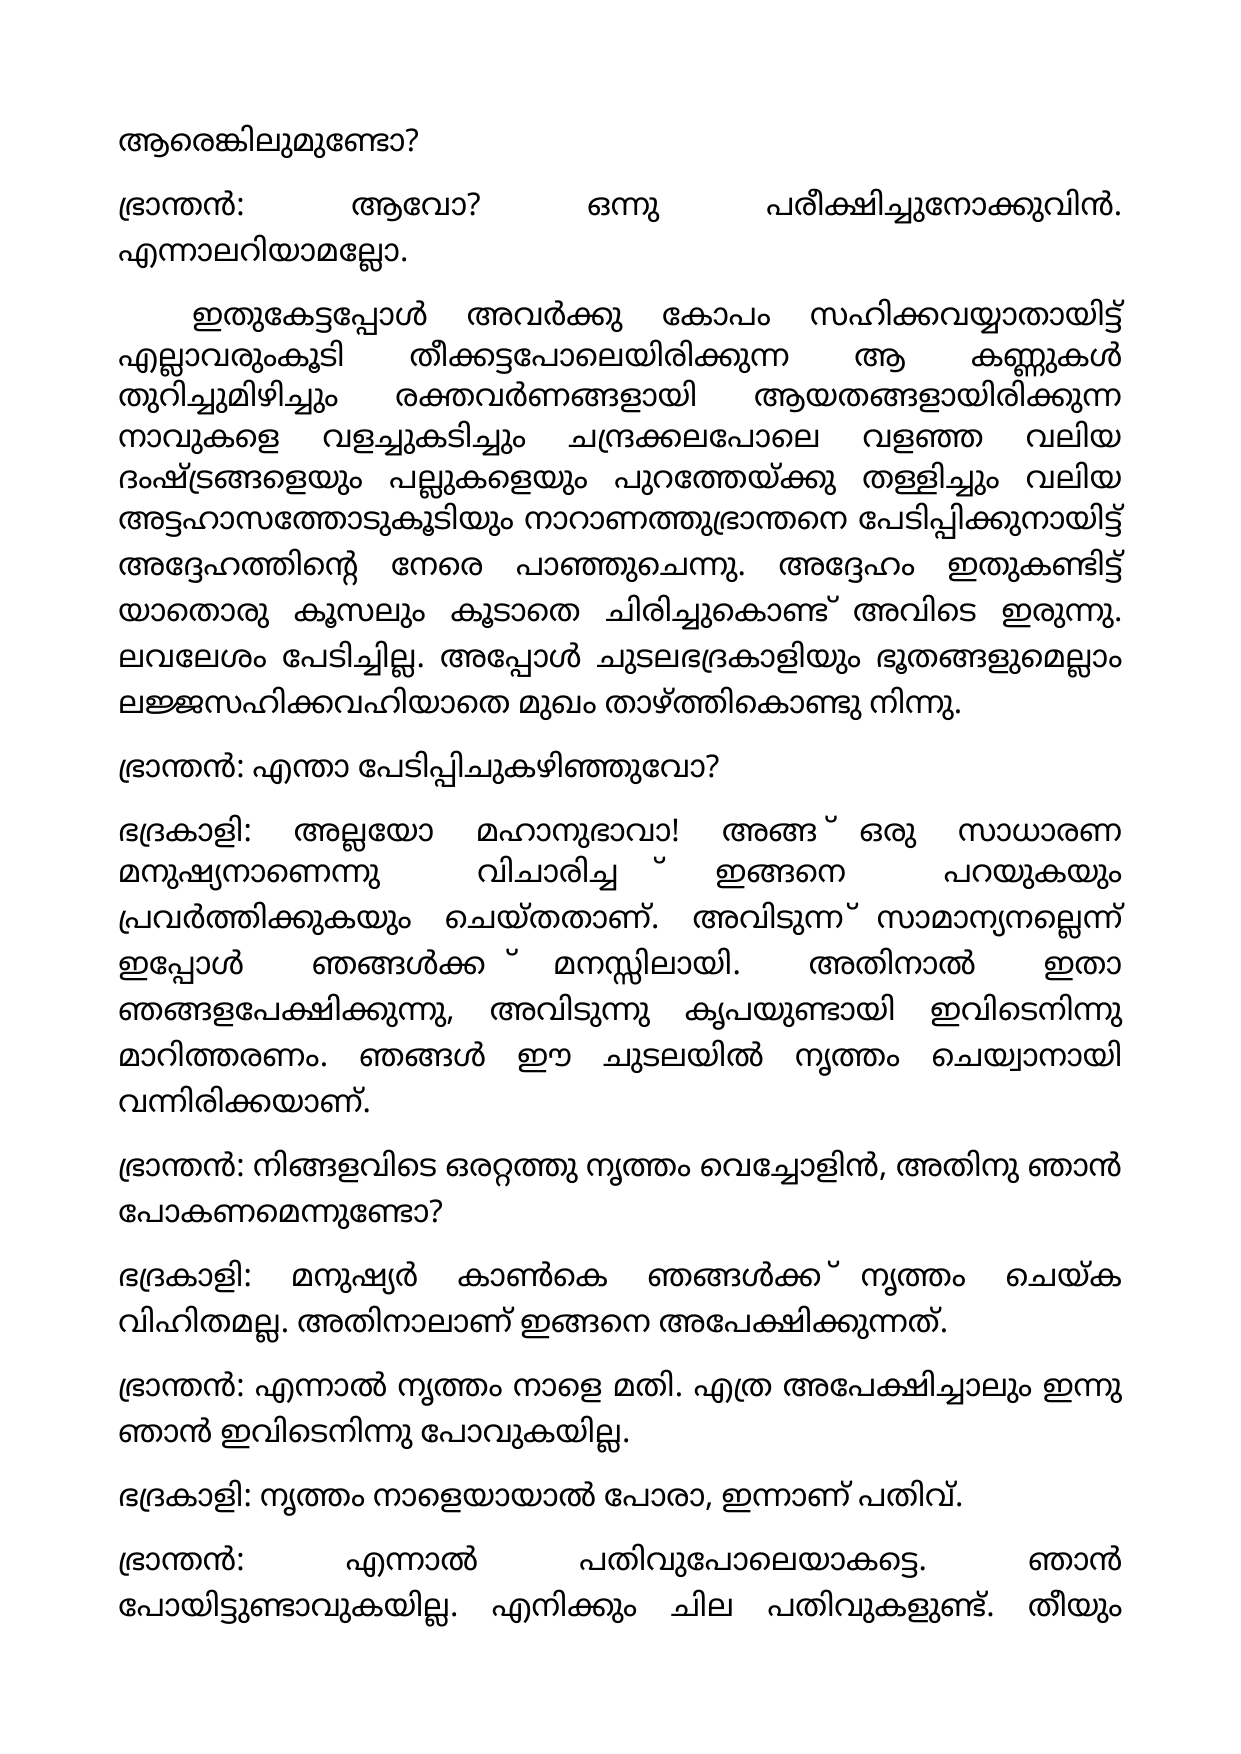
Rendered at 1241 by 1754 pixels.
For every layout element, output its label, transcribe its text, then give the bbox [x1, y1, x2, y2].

text ഭ്രാന്തൻ: എന്നാൽ പതിവുപോലെയാകട്ടെ. ഞാൻ പോയിട്ടുണ്ടാവുകയില്ല. എനിക്കും ചില പതിവുകളുണ്ട്. തീയും [118, 1537, 1122, 1629]
text ഭ്രാന്തൻ: നിങ്ങളവിടെ ഒരറ്റത്തു നൃത്തം വെച്ചോളിൻ, അതിനു ഞാൻ പോകണമെന്നുണ്ടോ? [118, 1143, 1122, 1236]
text ആരെങ്കിലുമുണ്ടോ? [118, 118, 1122, 164]
text ഭദ്രകാളി: മനുഷ്യർ കാൺകെ ഞങ്ങൾക്ക് നൃത്തം ചെയ്ക വിഹിതമല്ല. അതിനാലാണ് ഇങ്ങനെ അപേക്ഷിക്കുന്നത്. [118, 1253, 1122, 1346]
text ഭ്രാന്തൻ: എന്താ പേടിപ്പിചുകഴിഞ്ഞുവോ? [118, 744, 1122, 790]
text ഭദ്രകാളി: അല്ലയോ മഹാനുഭാവാ! അങ്ങ് ഒരു സാധാരണ മനുഷ്യനാണെന്നു വിചാരിച്ച് ഇങ്ങനെ പറയുകയും പ്രവർത്തിക്കുകയും ചെയ്തതാണ്. അവിടുന്ന് സാമാന്യനല്ലെന്ന് ഇപ്പോൾ ഞങ്ങൾക്ക് മനസ്സിലായി. അതിനാൽ ഇതാ ഞങ്ങളപേക്ഷിക്കുന്നു, അവിടുന്നു കൃപയുണ്ടായി ഇവിടെനിന്നു മാറിത്തരണം. ഞങ്ങൾ ഈ ചുടലയിൽ നൃത്തം ചെയ്വാനായി വന്നിരിക്കയാണ്. [118, 808, 1122, 1126]
text ഭ്രാന്തൻ: ആവോ? ഒന്നു പരീക്ഷിച്ചുനോക്കുവിൻ. എന്നാലറിയാമല്ലോ. [118, 182, 1122, 274]
text ഇതുകേട്ടപ്പോൾ അവർക്കു കോപം സഹിക്കവയ്യാതായിട്ട് എല്ലാവരുംകൂടി തീക്കട്ടപോലെയിരിക്കുന്ന ആ കണ്ണുകൾ തുറിച്ചുമിഴിച്ചും രക്തവർണങ്ങളായി ആയതങ്ങളായിരിക്കുന്ന നാവുകളെ വളച്ചുകടിച്ചും ചന്ദ്രക്കലപോലെ വളഞ്ഞ വലിയ ദംഷ്ട്രങ്ങളെയും പല്ലുകളെയും പുറത്തേയ്ക്കു തള്ളിച്ചും വലിയ അട്ടഹാസത്തോടുകൂടിയും നാറാണത്തുഭ്രാന്തനെ പേടിപ്പിക്കുനായിട്ട് അദ്ദേഹത്തിന്റെ നേരെ പാഞ്ഞുചെന്നു. അദ്ദേഹം ഇതുകണ്ടിട്ട് യാതൊരു കൂസലും കൂടാതെ ചിരിച്ചുകൊണ്ട് അവിടെ ഇരുന്നു. ലവലേശം പേടിച്ചില്ല. അപ്പോൾ ചുടലഭദ്രകാളിയും ഭൂതങ്ങളുമെല്ലാം ലജ്ജസഹിക്കവഹിയാതെ മുഖം താഴ്ത്തികൊണ്ടു നിന്നു. [118, 292, 1122, 726]
text ഭദ്രകാളി: നൃത്തം നാളെയായാൽ പോരാ, ഇന്നാണ് പതിവ്. [118, 1473, 1122, 1519]
text ഭ്രാന്തൻ: എന്നാൽ നൃത്തം നാളെ മതി. എത്ര അപേക്ഷിച്ചാലും ഇന്നു ഞാൻ ഇവിടെനിന്നു പോവുകയില്ല. [118, 1363, 1122, 1456]
